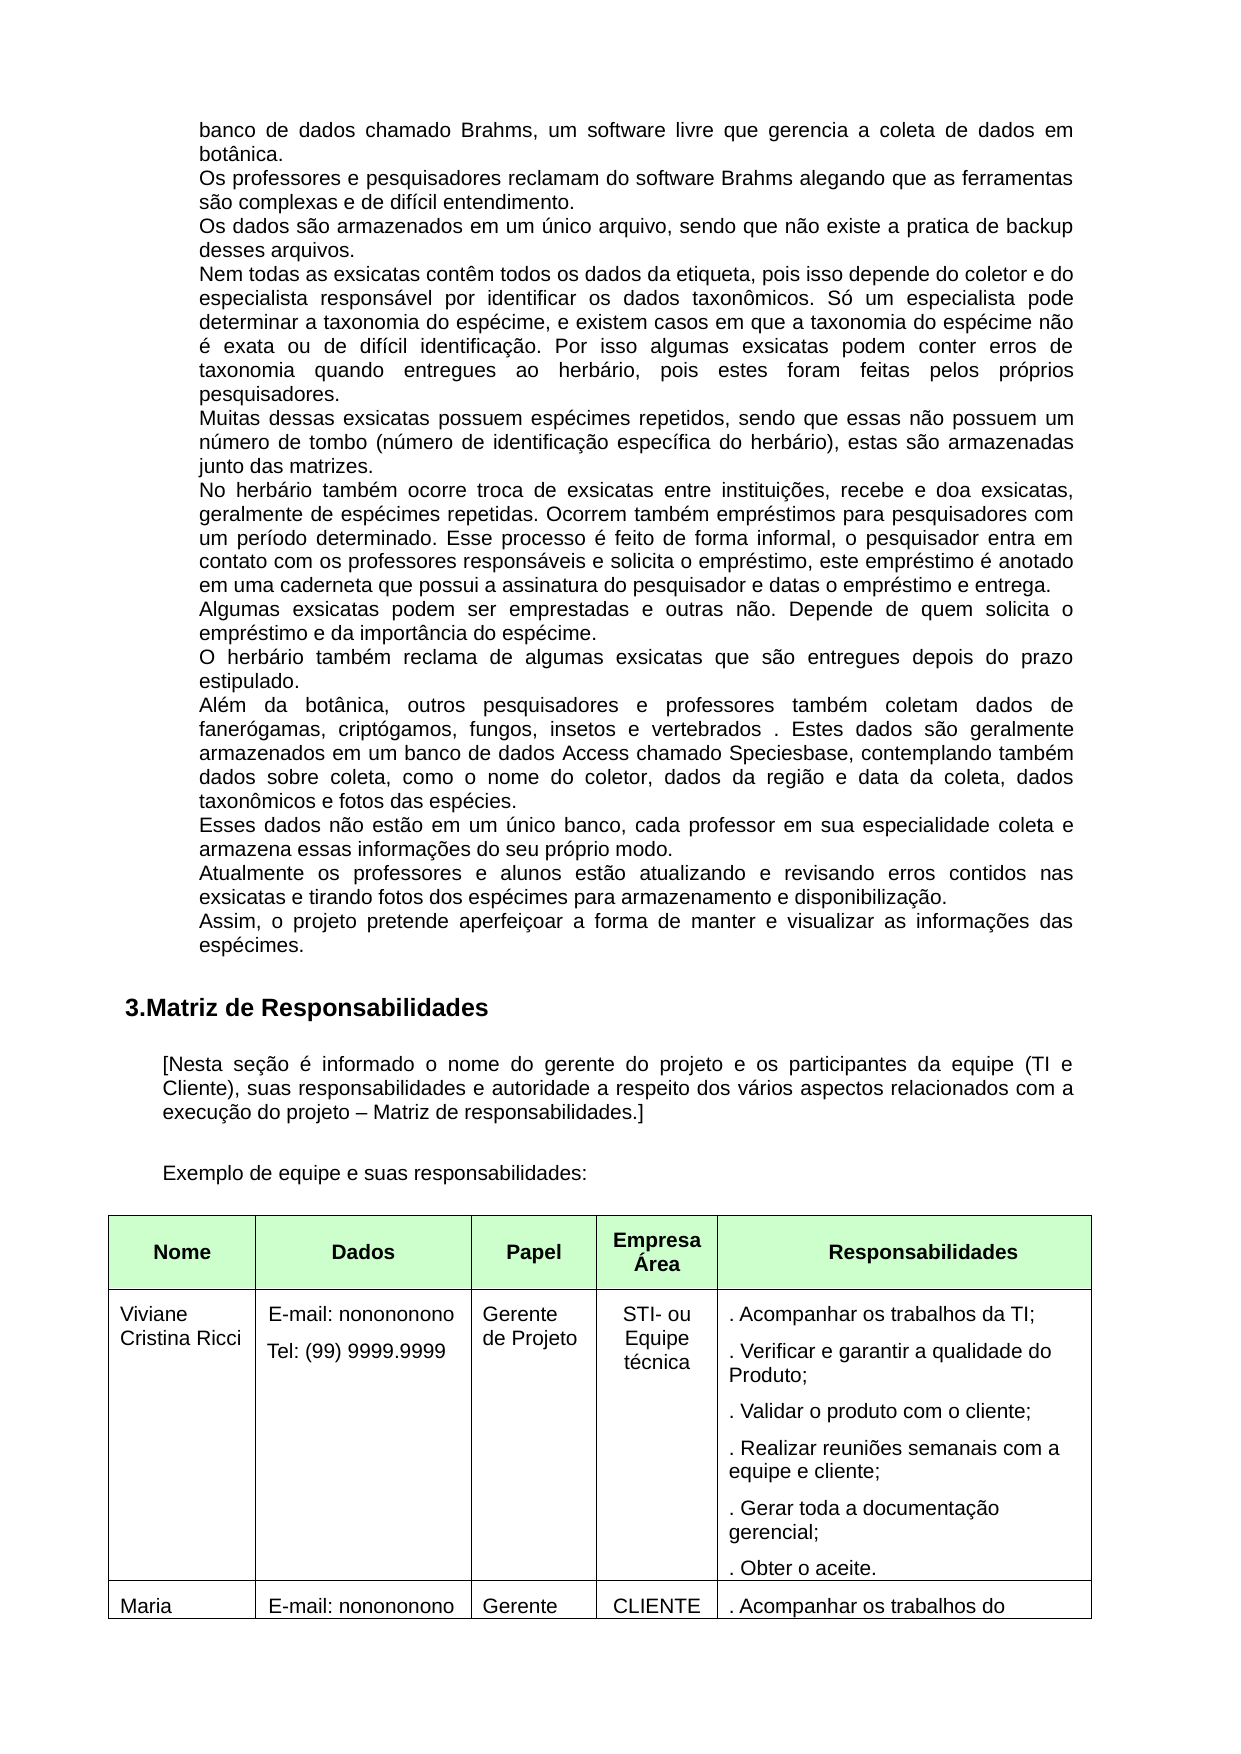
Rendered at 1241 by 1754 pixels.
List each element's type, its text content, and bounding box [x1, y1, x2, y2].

table_cell Maria [109, 1581, 255, 1618]
text Muitas dessas exsicatas possuem espécimes repetidos, sendo que essas não possuem um número de tombo (número de identificação específica do herbário), estas são armazenadas junto das matrizes. [199, 406, 1075, 477]
text O herbário também reclama de algumas exsicatas que são entregues depois do prazo estipulado. [199, 645, 1075, 693]
text Os professores e pesquisadores reclamam do software Brahms alegando que as ferramentas são complexas e de difícil entendimento. [199, 166, 1075, 214]
table_cell CLIENTE [597, 1581, 717, 1618]
table_cell Viviane Cristina Ricci [109, 1290, 255, 1580]
text [Nesta seção é informado o nome do gerente do projeto e os participantes da equipe (TI e Cliente), suas responsabilidades e autoridade a respeito dos vários aspectos relacionados com a execução do projeto – Matriz de responsabilidades.] [162, 1052, 1075, 1124]
text banco de dados chamado Brahms, um software livre que gerencia a coleta de dados em botânica. [199, 118, 1075, 166]
table_header Dados [256, 1216, 471, 1288]
text Os dados são armazenados em um único arquivo, sendo que não existe a pratica de backup desses arquivos. [199, 214, 1075, 262]
table_header Responsabilidades [718, 1216, 1091, 1288]
text Esses dados não estão em um único banco, cada professor em sua especialidade coleta e armazena essas informações do seu próprio modo. [199, 813, 1075, 861]
table_cell STI- ou Equipe técnica [597, 1290, 717, 1580]
text Assim, o projeto pretende aperfeiçoar a forma de manter e visualizar as informações das espécimes. [199, 909, 1075, 957]
table_cell Gerente de Projeto [472, 1290, 596, 1580]
table_header Nome [109, 1216, 255, 1288]
text No herbário também ocorre troca de exsicatas entre instituições, recebe e doa exsicatas, geralmente de espécimes repetidas. Ocorrem também empréstimos para pesquisadores com um período determinado. Esse processo é feito de forma informal, o pesquisador entra em contato com os professores responsáveis e solicita o empréstimo, este empréstimo é anotado em uma caderneta que possui a assinatura do pesquisador e datas o empréstimo e entrega. [199, 477, 1075, 597]
text Algumas exsicatas podem ser emprestadas e outras não. Depende de quem solicita o empréstimo e da importância do espécime. [199, 597, 1075, 645]
text Exemplo de equipe e suas responsabilidades: [162, 1160, 1075, 1184]
table_cell . Acompanhar os trabalhos da TI; . Verificar e garantir a qualidade do Produto; . Validar o produto com o cliente; . Realizar reuniões semanais com a equipe e cliente; . Gerar toda a documentação gerencial; . Obter o aceite. [718, 1290, 1091, 1580]
table_header Papel [472, 1216, 596, 1288]
table_header Empresa Área [597, 1216, 717, 1288]
table_cell E-mail: nonononono Tel: (99) 9999.9999 [256, 1290, 471, 1580]
table_cell E-mail: nonononono [256, 1581, 471, 1618]
table_cell Gerente [472, 1581, 596, 1618]
text Atualmente os professores e alunos estão atualizando e revisando erros contidos nas exsicatas e tirando fotos dos espécimes para armazenamento e disponibilização. [199, 861, 1075, 909]
table_cell . Acompanhar os trabalhos do [718, 1581, 1091, 1618]
subtitle Matriz de Responsabilidades [125, 993, 1075, 1022]
text Além da botânica, outros pesquisadores e professores também coletam dados de fanerógamas, criptógamos, fungos, insetos e vertebrados . Estes dados são geralmente armazenados em um banco de dados Access chamado Speciesbase, contemplando também dados sobre coleta, como o nome do coletor, dados da região e data da coleta, dados taxonômicos e fotos das espécies. [199, 693, 1075, 813]
text Nem todas as exsicatas contêm todos os dados da etiqueta, pois isso depende do coletor e do especialista responsável por identificar os dados taxonômicos. Só um especialista pode determinar a taxonomia do espécime, e existem casos em que a taxonomia do espécime não é exata ou de difícil identificação. Por isso algumas exsicatas podem conter erros de taxonomia quando entregues ao herbário, pois estes foram feitas pelos próprios pesquisadores. [199, 262, 1075, 406]
